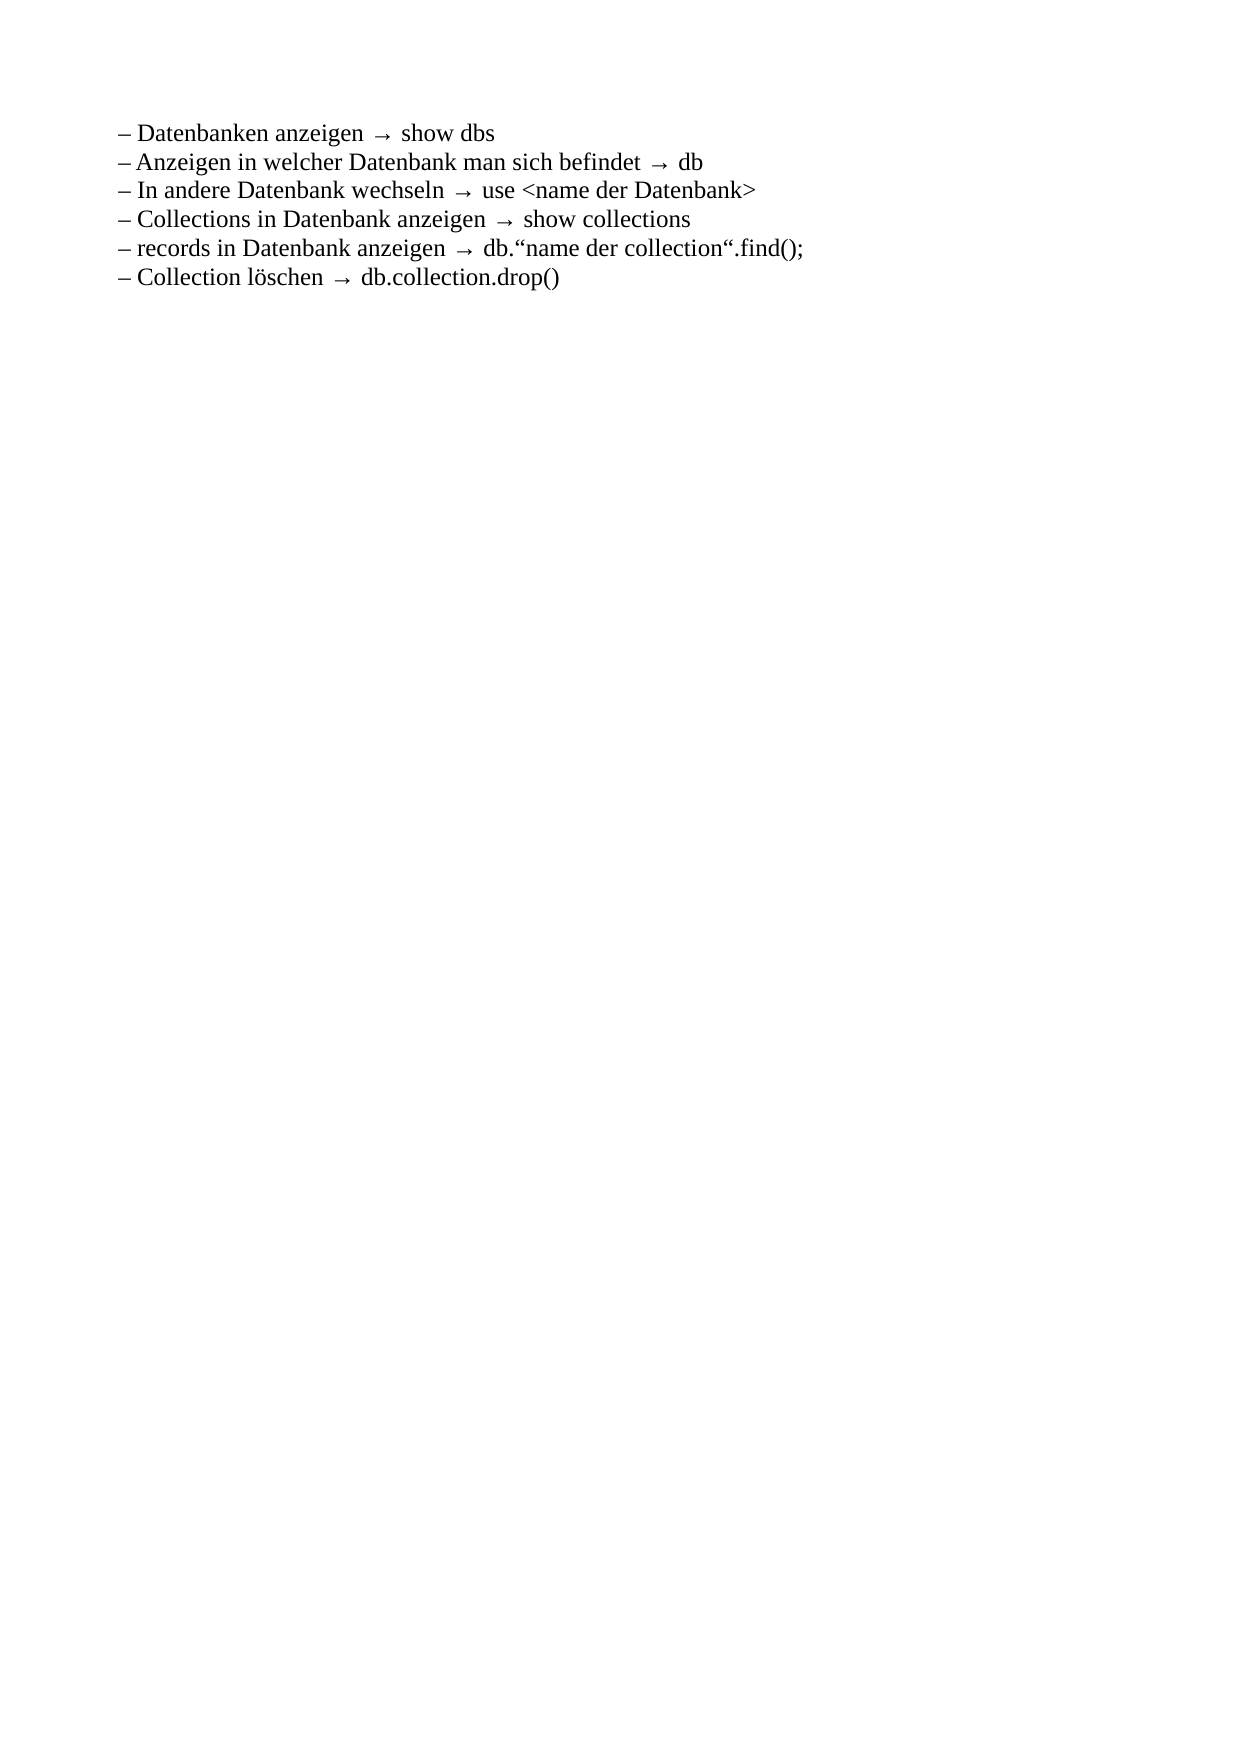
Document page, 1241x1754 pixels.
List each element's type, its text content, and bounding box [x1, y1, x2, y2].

text – In andere Datenbank wechseln → use <name der Datenbank> [118, 176, 1122, 204]
text – Collection löschen → db.collection.drop() [118, 262, 1122, 291]
text – Datenbanken anzeigen → show dbs [118, 118, 1122, 147]
text – Anzeigen in welcher Datenbank man sich befindet → db [118, 147, 1122, 176]
text – records in Datenbank anzeigen → db.“name der collection“.find(); [118, 233, 1122, 262]
text – Collections in Datenbank anzeigen → show collections [118, 204, 1122, 233]
